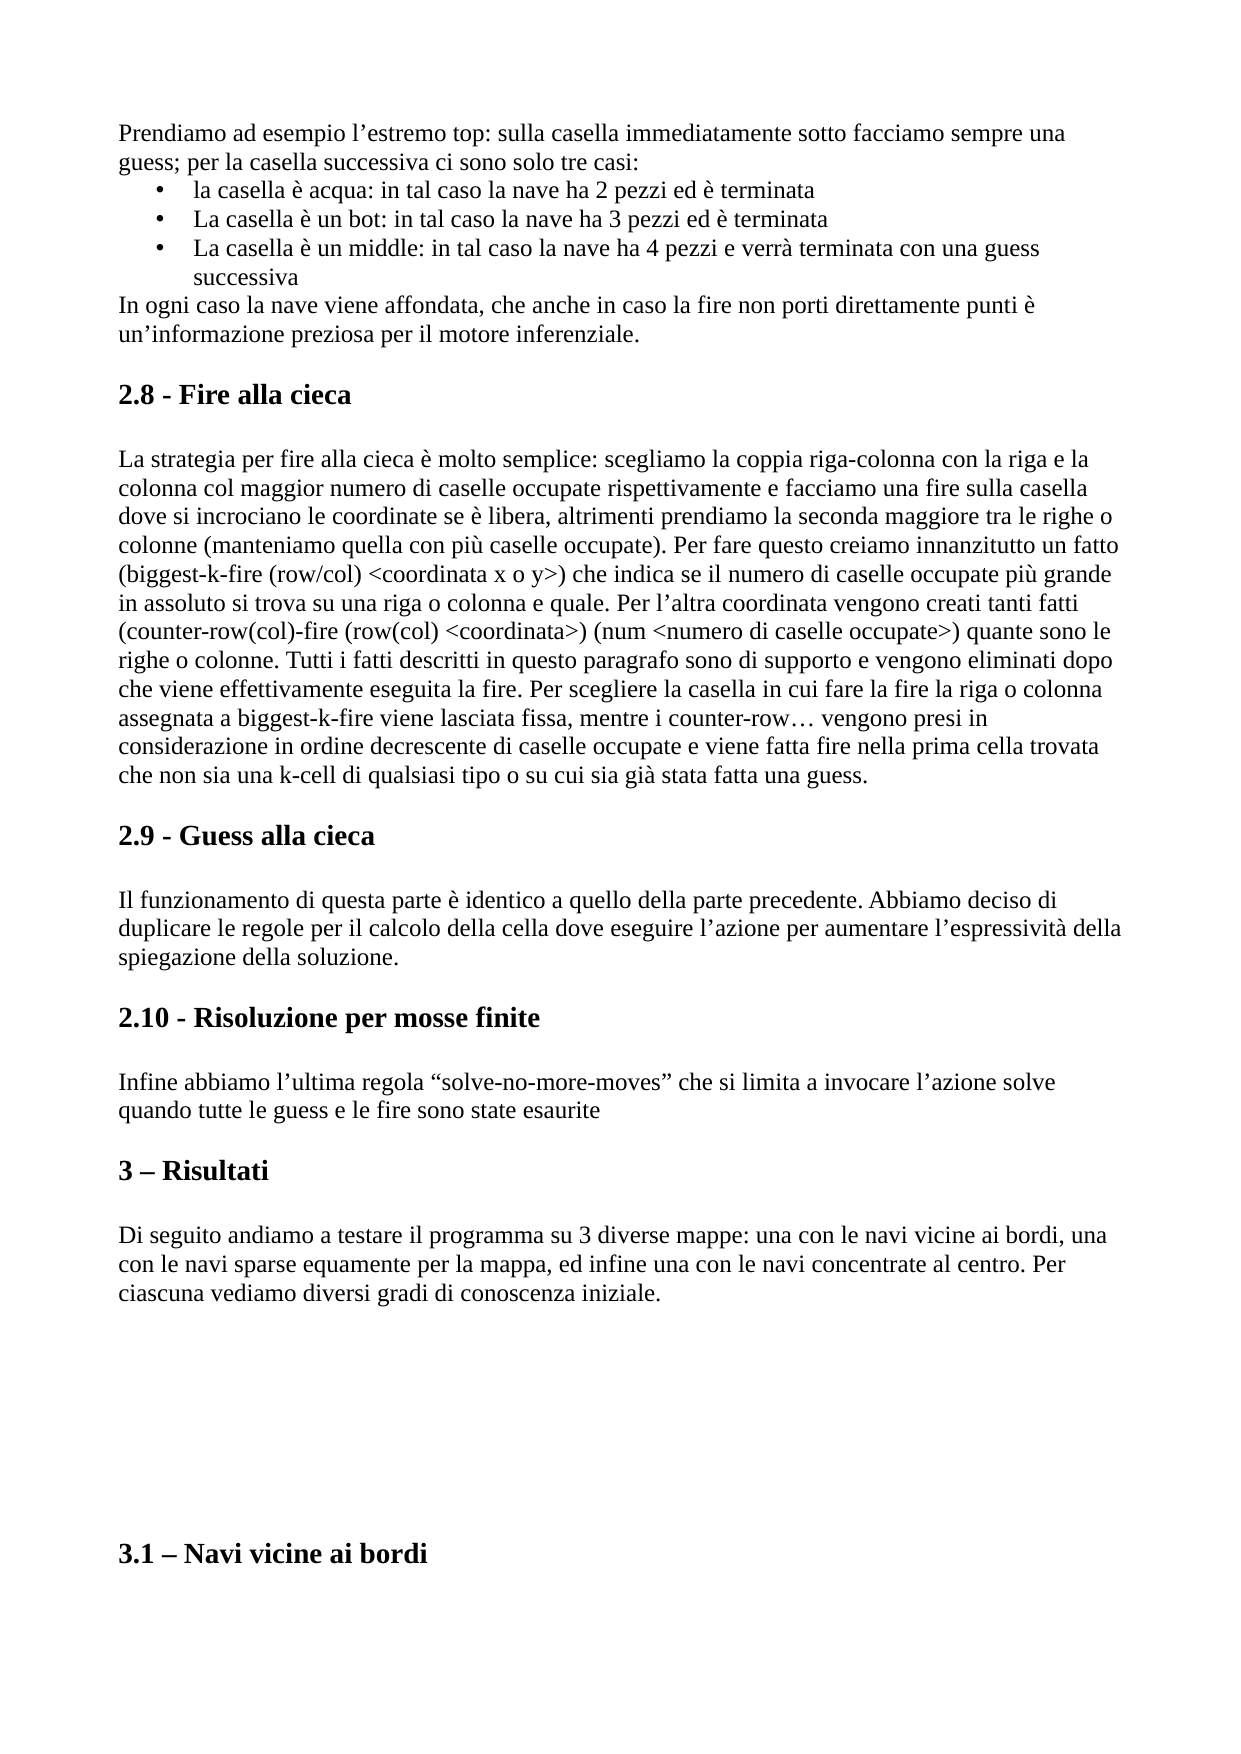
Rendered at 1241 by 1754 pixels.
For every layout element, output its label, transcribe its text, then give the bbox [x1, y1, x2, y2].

text 2.9 - Guess alla cieca [118, 818, 1122, 851]
text 3 – Risultati [118, 1153, 1122, 1187]
text Di seguito andiamo a testare il programma su 3 diverse mappe: una con le navi vicine ai bordi, una con le navi sparse equamente per la mappa, ed infine una con le navi concentrate al centro. Per ciascuna vediamo diversi gradi di conoscenza iniziale. [118, 1220, 1122, 1306]
text 2.10 - Risoluzione per mosse finite [118, 1000, 1122, 1033]
text La strategia per fire alla cieca è molto semplice: scegliamo la coppia riga-colonna con la riga e la colonna col maggior numero di caselle occupate rispettivamente e facciamo una fire sulla casella dove si incrociano le coordinate se è libera, altrimenti prendiamo la seconda maggiore tra le righe o colonne (manteniamo quella con più caselle occupate). Per fare questo creiamo innanzitutto un fatto (biggest-k-fire (row/col) <coordinata x o y>) che indica se il numero di caselle occupate più grande in assoluto si trova su una riga o colonna e quale. Per l’altra coordinata vengono creati tanti fatti (counter-row(col)-fire (row(col) <coordinata>) (num <numero di caselle occupate>) quante sono le righe o colonne. Tutti i fatti descritti in questo paragrafo sono di supporto e vengono eliminati dopo che viene effettivamente eseguita la fire. Per scegliere la casella in cui fare la fire la riga o colonna assegnata a biggest-k-fire viene lasciata fissa, mentre i counter-row… vengono presi in considerazione in ordine decrescente di caselle occupate e viene fatta fire nella prima cella trovata che non sia una k-cell di qualsiasi tipo o su cui sia già stata fatta una guess. [118, 444, 1122, 789]
list La casella è un bot: in tal caso la nave ha 3 pezzi ed è terminata [156, 204, 1122, 233]
list la casella è acqua: in tal caso la nave ha 2 pezzi ed è terminata [156, 176, 1122, 204]
text Infine abbiamo l’ultima regola “solve-no-more-moves” che si limita a invocare l’azione solve quando tutte le guess e le fire sono state esaurite [118, 1067, 1122, 1124]
text 3.1 – Navi vicine ai bordi [118, 1536, 1122, 1570]
text Il funzionamento di questa parte è identico a quello della parte precedente. Abbiamo deciso di duplicare le regole per il calcolo della cella dove eseguire l’azione per aumentare l’espressività della spiegazione della soluzione. [118, 885, 1122, 971]
text Prendiamo ad esempio l’estremo top: sulla casella immediatamente sotto facciamo sempre una guess; per la casella successiva ci sono solo tre casi: [118, 118, 1122, 176]
text In ogni caso la nave viene affondata, che anche in caso la fire non porti direttamente punti è un’informazione preziosa per il motore inferenziale. [118, 291, 1122, 348]
list La casella è un middle: in tal caso la nave ha 4 pezzi e verrà terminata con una guess successiva [156, 233, 1122, 291]
text 2.8 - Fire alla cieca [118, 377, 1122, 410]
